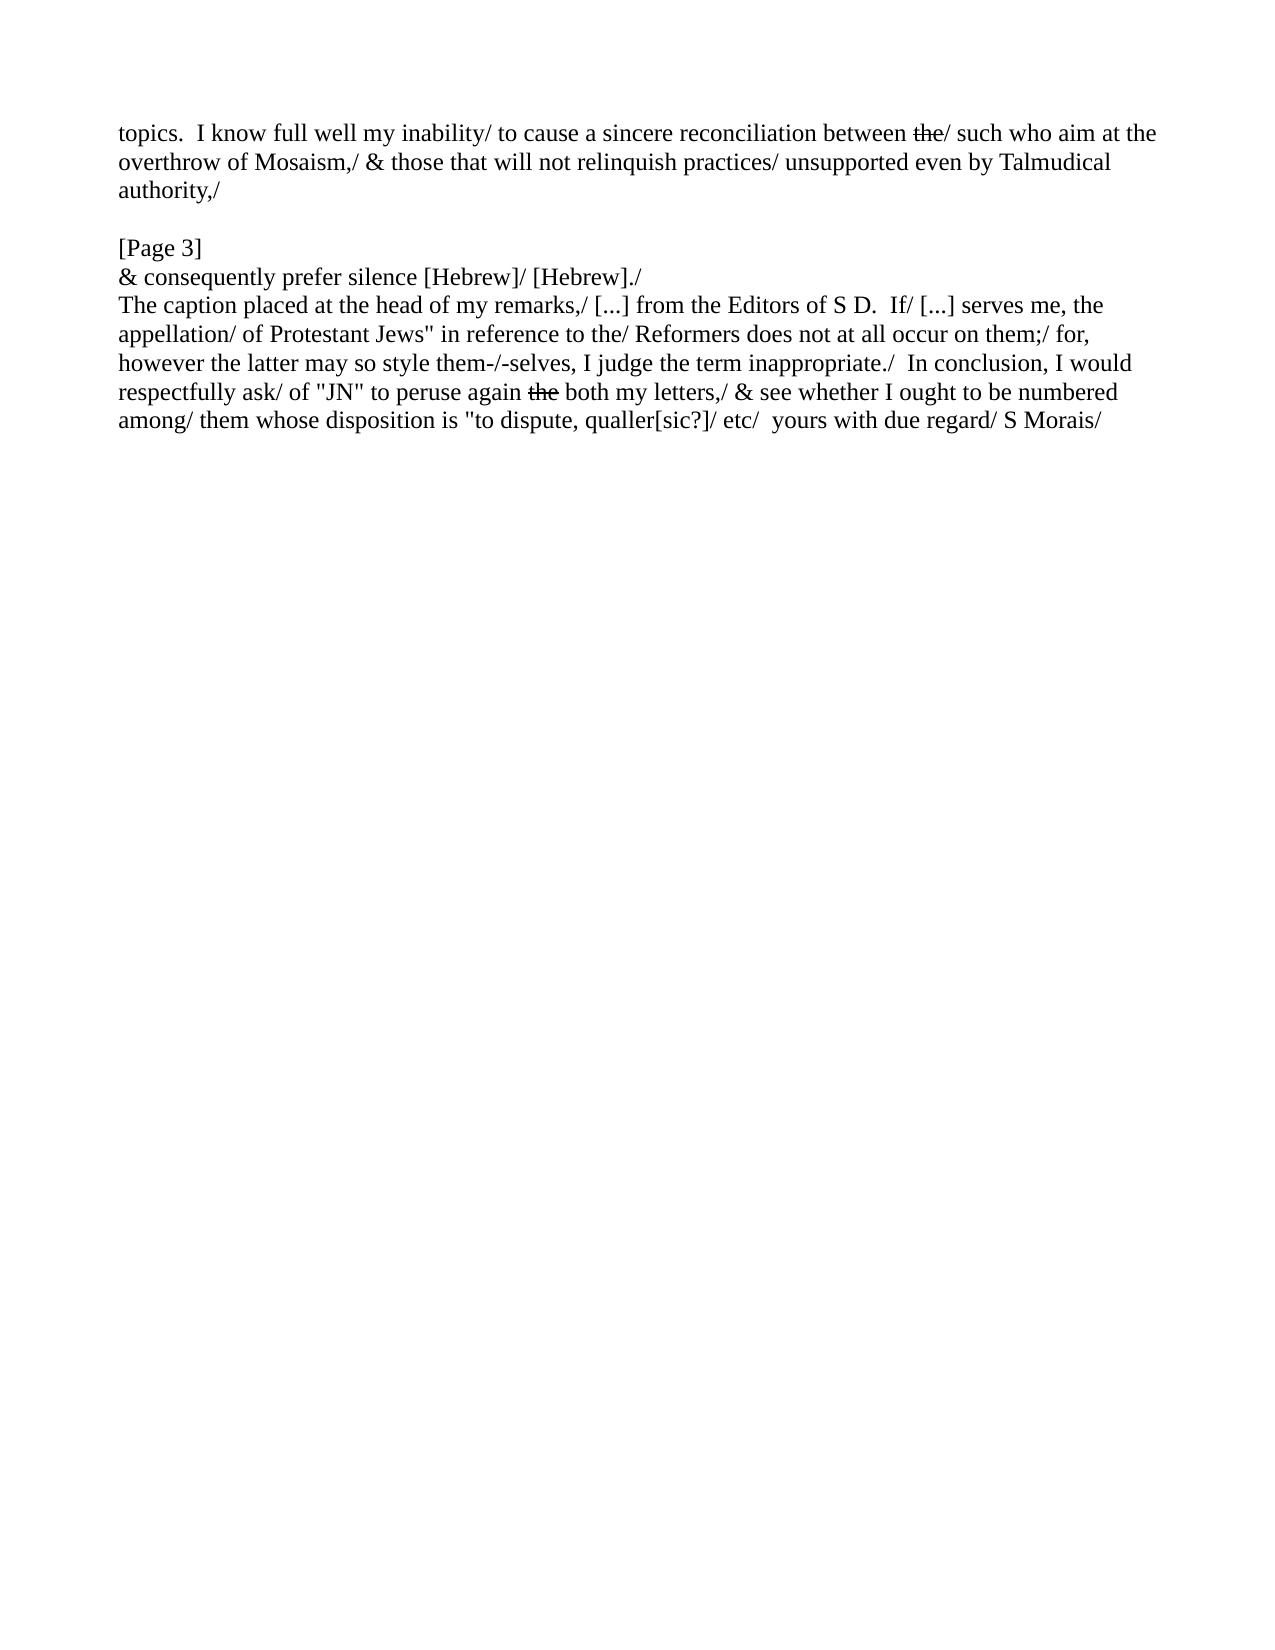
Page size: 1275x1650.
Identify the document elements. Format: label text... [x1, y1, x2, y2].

text [Page 3] [118, 233, 1157, 262]
text The caption placed at the head of my remarks,/ [...] from the Editors of S D. If/ [...] serves me, the appellation/ of Protestant Jews" in reference to the/ Reformers does not at all occur on them;/ for, however the latter may so style them-/-selves, I judge the term inappropriate./ In conclusion, I would respectfully ask/ of "JN" to peruse again the both my letters,/ & see whether I ought to be numbered among/ them whose disposition is "to dispute, qualler[sic?]/ etc/ yours with due regard/ S Morais/ [118, 291, 1157, 434]
text & consequently prefer silence [Hebrew]/ [Hebrew]./ [118, 262, 1157, 291]
text topics. I know full well my inability/ to cause a sincere reconciliation between the/ such who aim at the overthrow of Mosaism,/ & those that will not relinquish practices/ unsupported even by Talmudical authority,/ [118, 118, 1157, 204]
